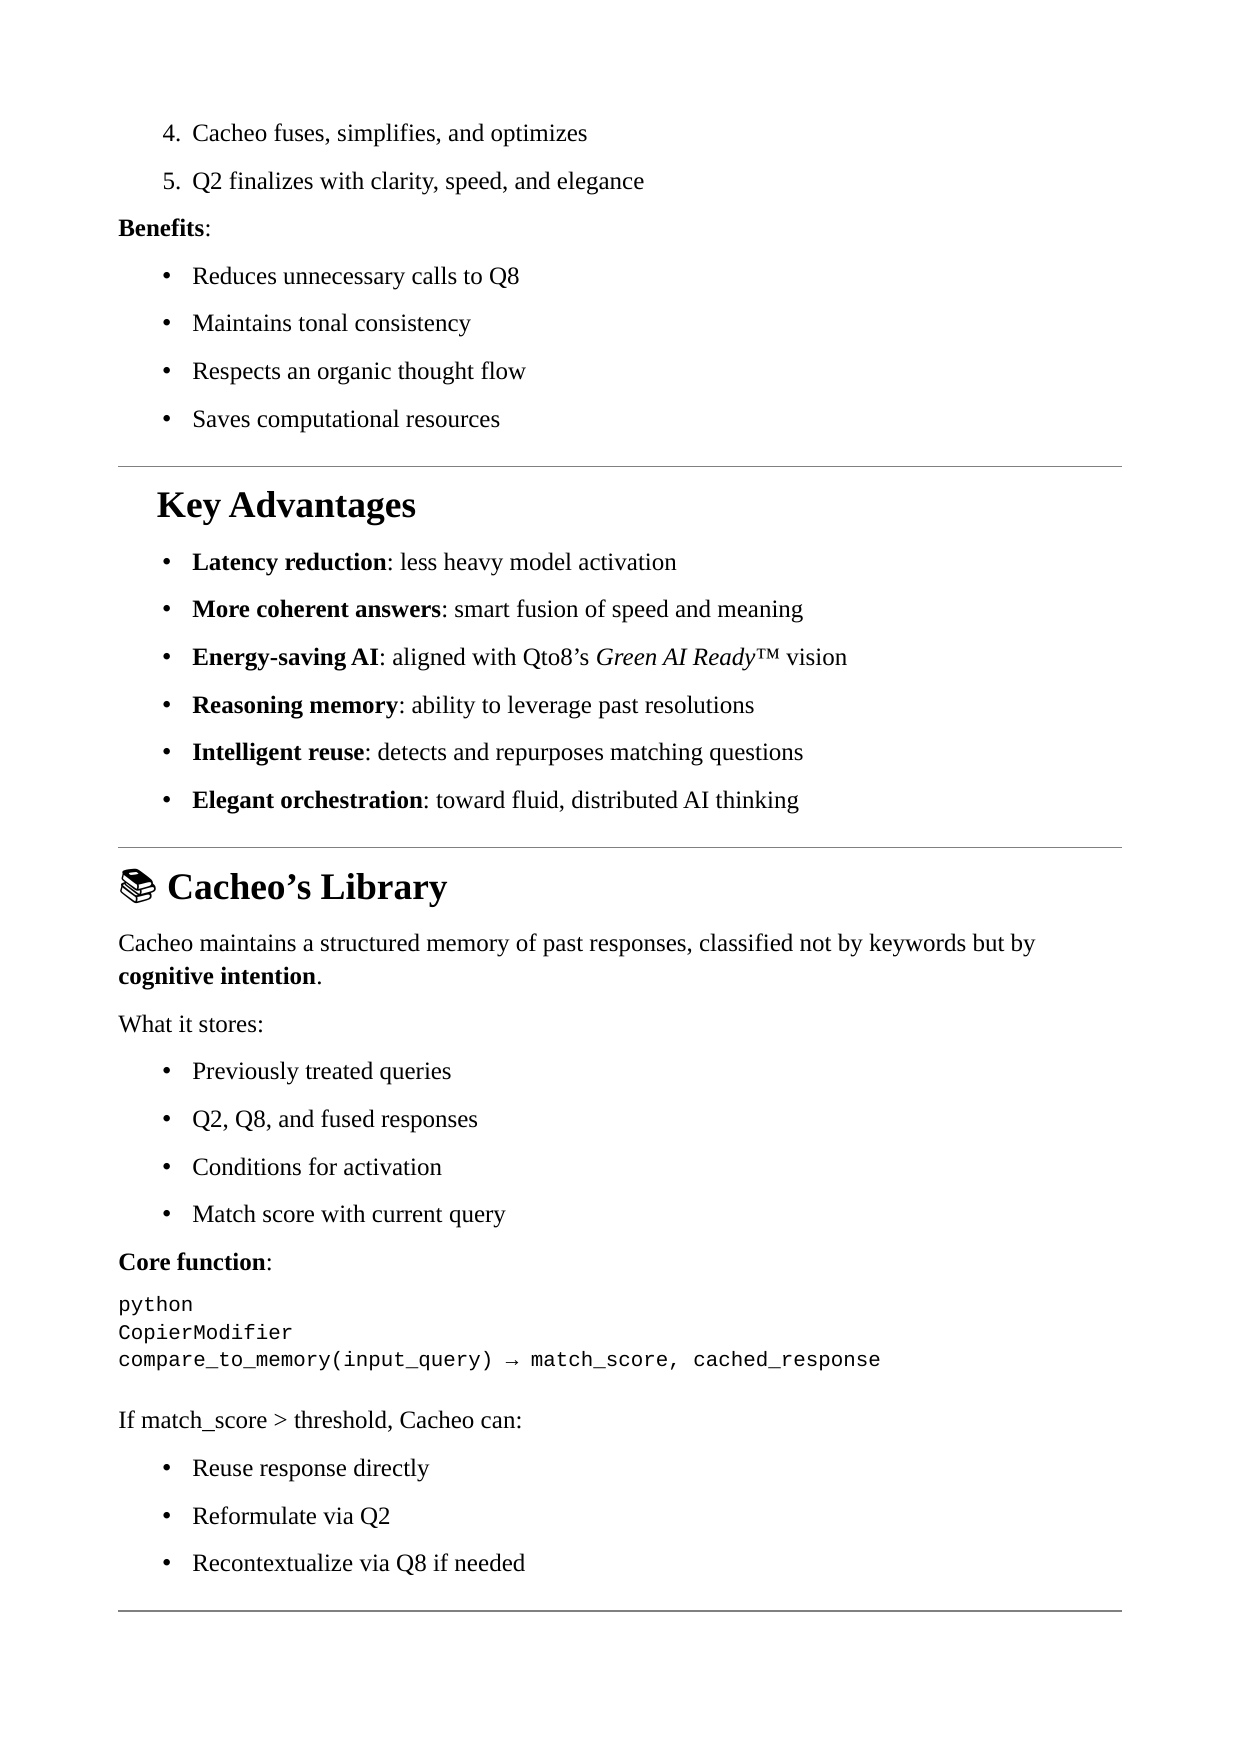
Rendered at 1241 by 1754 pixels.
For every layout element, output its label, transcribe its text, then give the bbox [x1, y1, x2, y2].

subtitle 🎯 Key Advantages [118, 483, 1122, 526]
text Core function: [118, 1247, 1122, 1276]
list Saves computational resources [162, 404, 1122, 432]
list Reasoning memory: ability to leverage past resolutions [162, 690, 1122, 718]
text CopierModifier [118, 1322, 1122, 1345]
list Cacheo fuses, simplifies, and optimizes [162, 118, 1122, 147]
text Benefits: [118, 213, 1122, 242]
list Previously treated queries [162, 1056, 1122, 1085]
list Respects an organic thought flow [162, 356, 1122, 385]
list Recontextualize via Q8 if needed [162, 1548, 1122, 1577]
text python [118, 1294, 1122, 1318]
list Conditions for activation [162, 1152, 1122, 1180]
list Reuse response directly [162, 1453, 1122, 1482]
text What it stores: [118, 1009, 1122, 1038]
list Latency reduction: less heavy model activation [162, 547, 1122, 576]
list Elegant orchestration: toward fluid, distributed AI thinking [162, 785, 1122, 814]
subtitle 📚 Cacheo’s Library [118, 864, 1122, 907]
list More coherent answers: smart fusion of speed and meaning [162, 594, 1122, 623]
list Energy-saving AI: aligned with Qto8’s Green AI Ready™ vision [162, 642, 1122, 671]
list Q2, Q8, and fused responses [162, 1104, 1122, 1133]
list Reformulate via Q2 [162, 1501, 1122, 1529]
text If match_score > threshold, Cacheo can: [118, 1406, 1122, 1434]
list Q2 finalizes with clarity, speed, and elegance [162, 166, 1122, 194]
text compare_to_memory(input_query) → match_score, cached_response [118, 1349, 1122, 1372]
text Cacheo maintains a structured memory of past responses, classified not by keywords but by cognitive intention. [118, 928, 1122, 990]
list Maintains tonal consistency [162, 308, 1122, 337]
list Intelligent reuse: detects and repurposes matching questions [162, 737, 1122, 766]
list Reduces unnecessary calls to Q8 [162, 261, 1122, 290]
list Match score with current query [162, 1199, 1122, 1228]
